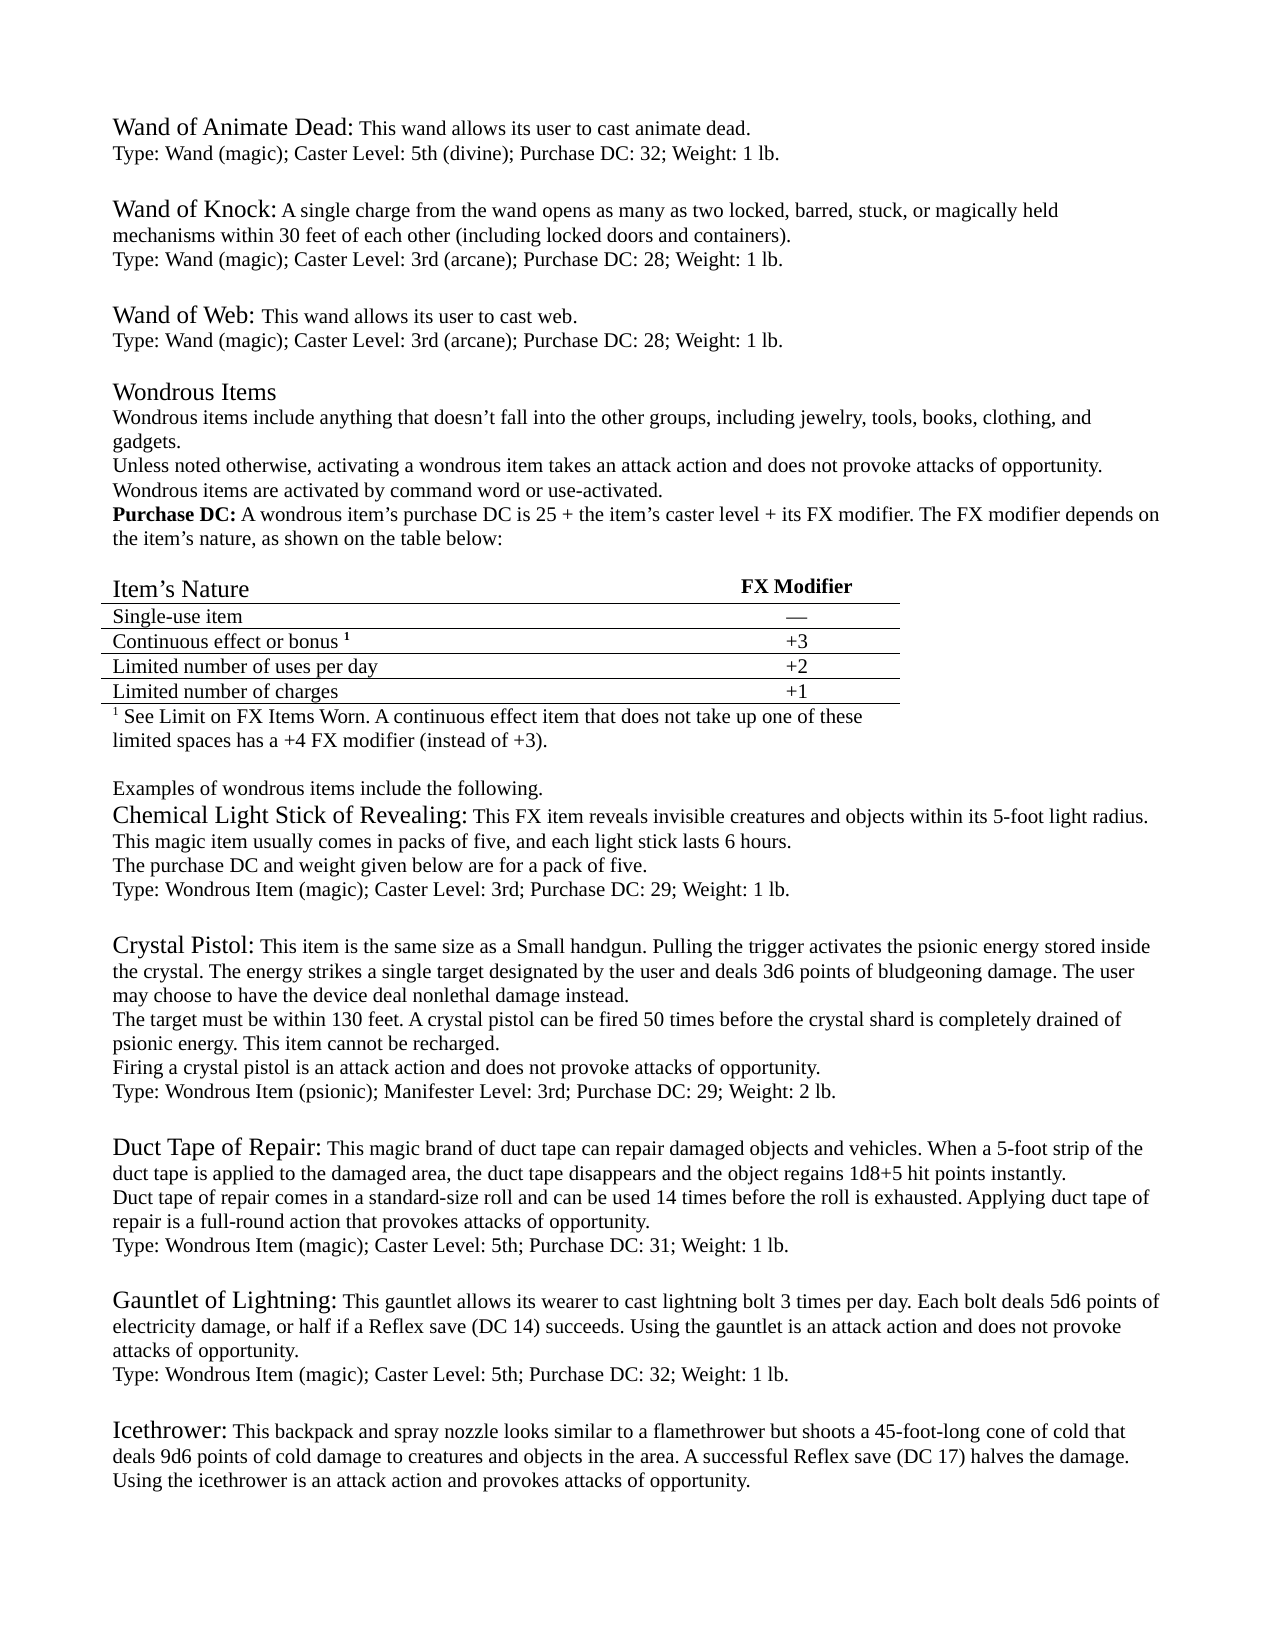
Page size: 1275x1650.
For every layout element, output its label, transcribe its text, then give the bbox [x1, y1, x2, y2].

text Purchase DC: A wondrous item’s purchase DC is 25 + the item’s caster level + its FX modifier. The FX modifier depends on the item’s nature, as shown on the table below: [112, 502, 1162, 550]
text Type: Wand (magic); Caster Level: 3rd (arcane); Purchase DC: 28; Weight: 1 lb. [112, 328, 1162, 352]
text Type: Wondrous Item (magic); Caster Level: 5th; Purchase DC: 31; Weight: 1 lb. [112, 1233, 1162, 1257]
text The purchase DC and weight given below are for a pack of five. [112, 853, 1162, 877]
table_cell Continuous effect or bonus 1 [101, 629, 693, 653]
text Wand of Web: This wand allows its user to cast web. [112, 300, 1162, 328]
text Wondrous items include anything that doesn’t fall into the other groups, including jewelry, tools, books, clothing, and gadgets. [112, 405, 1162, 453]
text Type: Wondrous Item (psionic); Manifester Level: 3rd; Purchase DC: 29; Weight: 2 lb. [112, 1079, 1162, 1103]
table_cell Limited number of uses per day [101, 654, 693, 678]
table_cell Limited number of charges [101, 679, 693, 703]
text Duct Tape of Repair: This magic brand of duct tape can repair damaged objects and vehicles. When a 5-foot strip of the duct tape is applied to the damaged area, the duct tape disappears and the object regains 1d8+5 hit points instantly. [112, 1132, 1162, 1184]
text Wand of Knock: A single charge from the wand opens as many as two locked, barred, stuck, or magically held mechanisms within 30 feet of each other (including locked doors and containers). [112, 194, 1162, 247]
text Chemical Light Stick of Revealing: This FX item reveals invisible creatures and objects within its 5-foot light radius. This magic item usually comes in packs of five, and each light stick lasts 6 hours. [112, 800, 1162, 853]
text Firing a crystal pistol is an attack action and does not provoke attacks of opportunity. [112, 1055, 1162, 1079]
subtitle Wondrous Items [112, 377, 1162, 405]
table_cell 1 See Limit on FX Items Worn. A continuous effect item that does not take up one of these limited spaces has a +4 FX modifier (instead of +3). [101, 704, 900, 752]
text Type: Wondrous Item (magic); Caster Level: 5th; Purchase DC: 32; Weight: 1 lb. [112, 1362, 1162, 1386]
text Icethrower: This backpack and spray nozzle looks similar to a flamethrower but shoots a 45-foot-long cone of cold that deals 9d6 points of cold damage to creatures and objects in the area. A successful Reflex save (DC 17) halves the damage. Using the icethrower is an attack action and provokes attacks of opportunity. [112, 1415, 1162, 1492]
text Duct tape of repair comes in a standard-size roll and can be used 14 times before the roll is exhausted. Applying duct tape of repair is a full-round action that provokes attacks of opportunity. [112, 1184, 1162, 1233]
text Type: Wondrous Item (magic); Caster Level: 3rd; Purchase DC: 29; Weight: 1 lb. [112, 877, 1162, 901]
table_cell +1 [693, 679, 900, 703]
table_cell +2 [693, 654, 900, 678]
text Type: Wand (magic); Caster Level: 5th (divine); Purchase DC: 32; Weight: 1 lb. [112, 141, 1162, 165]
text The target must be within 130 feet. A crystal pistol can be fired 50 times before the crystal shard is completely drained of psionic energy. This item cannot be recharged. [112, 1007, 1162, 1055]
table_cell Single-use item [101, 604, 693, 628]
table_cell — [693, 604, 900, 628]
text Type: Wand (magic); Caster Level: 3rd (arcane); Purchase DC: 28; Weight: 1 lb. [112, 247, 1162, 271]
table_cell +3 [693, 629, 900, 653]
text Unless noted otherwise, activating a wondrous item takes an attack action and does not provoke attacks of opportunity. Wondrous items are activated by command word or use-activated. [112, 453, 1162, 502]
text Examples of wondrous items include the following. [112, 776, 1162, 800]
text Crystal Pistol: This item is the same size as a Small handgun. Pulling the trigger activates the psionic energy stored inside the crystal. The energy strikes a single target designated by the user and deals 3d6 points of bludgeoning damage. The user may choose to have the device deal nonlethal damage instead. [112, 930, 1162, 1007]
text Wand of Animate Dead: This wand allows its user to cast animate dead. [112, 112, 1162, 141]
table_header FX Modifier [693, 574, 900, 602]
table_header Item’s Nature [101, 574, 693, 602]
text Gauntlet of Lightning: This gauntlet allows its wearer to cast lightning bolt 3 times per day. Each bolt deals 5d6 points of electricity damage, or half if a Reflex save (DC 14) succeeds. Using the gauntlet is an attack action and does not provoke attacks of opportunity. [112, 1286, 1162, 1362]
